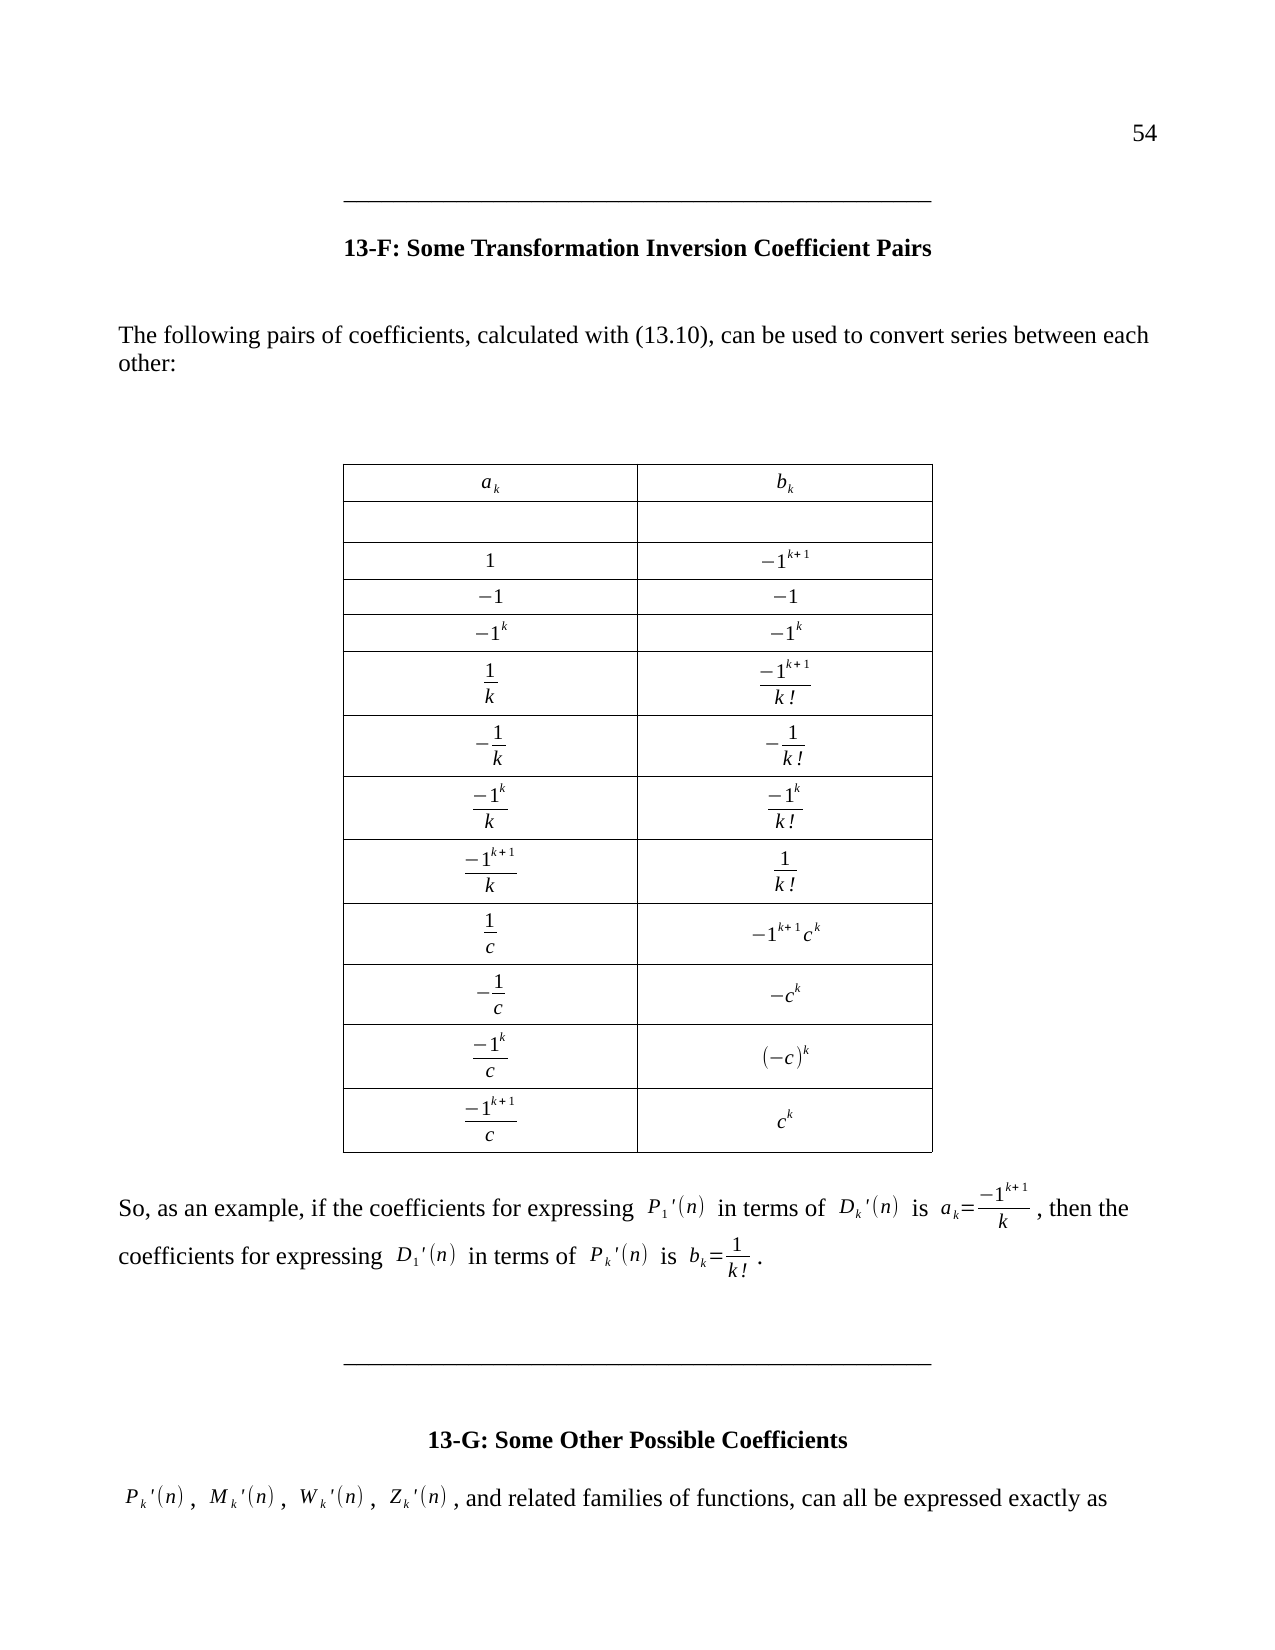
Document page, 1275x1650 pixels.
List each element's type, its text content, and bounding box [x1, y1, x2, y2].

table_cell [638, 777, 932, 839]
table_cell [638, 615, 932, 651]
table_cell [344, 502, 637, 542]
table_cell [638, 965, 932, 1024]
table_header [344, 465, 637, 501]
table_cell [638, 1089, 932, 1152]
text 13-F: Some Transformation Inversion Coefficient Pairs [118, 233, 1157, 262]
table_cell [344, 543, 637, 579]
table_cell [638, 543, 932, 579]
table_cell [344, 716, 637, 776]
text _______________________________________________ [118, 1339, 1157, 1368]
text The following pairs of coefficients, calculated with (13.10), can be used to convert series between each other: [118, 320, 1157, 377]
table_cell [344, 580, 637, 614]
table_cell [638, 840, 932, 903]
table_cell [344, 904, 637, 964]
text 13-G: Some Other Possible Coefficients [118, 1426, 1157, 1454]
table_cell [638, 716, 932, 776]
text _______________________________________________ [118, 176, 1157, 205]
table_cell [344, 652, 637, 715]
table_header [638, 465, 932, 501]
table_cell [344, 965, 637, 1024]
table_cell [638, 652, 932, 715]
table_cell [344, 1089, 637, 1152]
table_cell [638, 904, 932, 964]
text So, as an example, if the coefficients for expressing in terms of is , then the coefficients for expressing in terms of is . [118, 1181, 1157, 1282]
table_cell [638, 1025, 932, 1088]
table_cell [344, 615, 637, 651]
table_cell [638, 580, 932, 614]
table_cell [344, 1025, 637, 1088]
table_cell [638, 502, 932, 542]
table_cell [344, 777, 637, 839]
table_cell [344, 840, 637, 903]
text , , , , and related families of functions, can all be expressed exactly as linear combinations of . They can also all be expressed exactly as linear combinations of , and of , and of , and so on – as can, in fact, . Any set of functions can serve as the basis for all the others, which the details of 13-E should make clear. [118, 1483, 1157, 1512]
